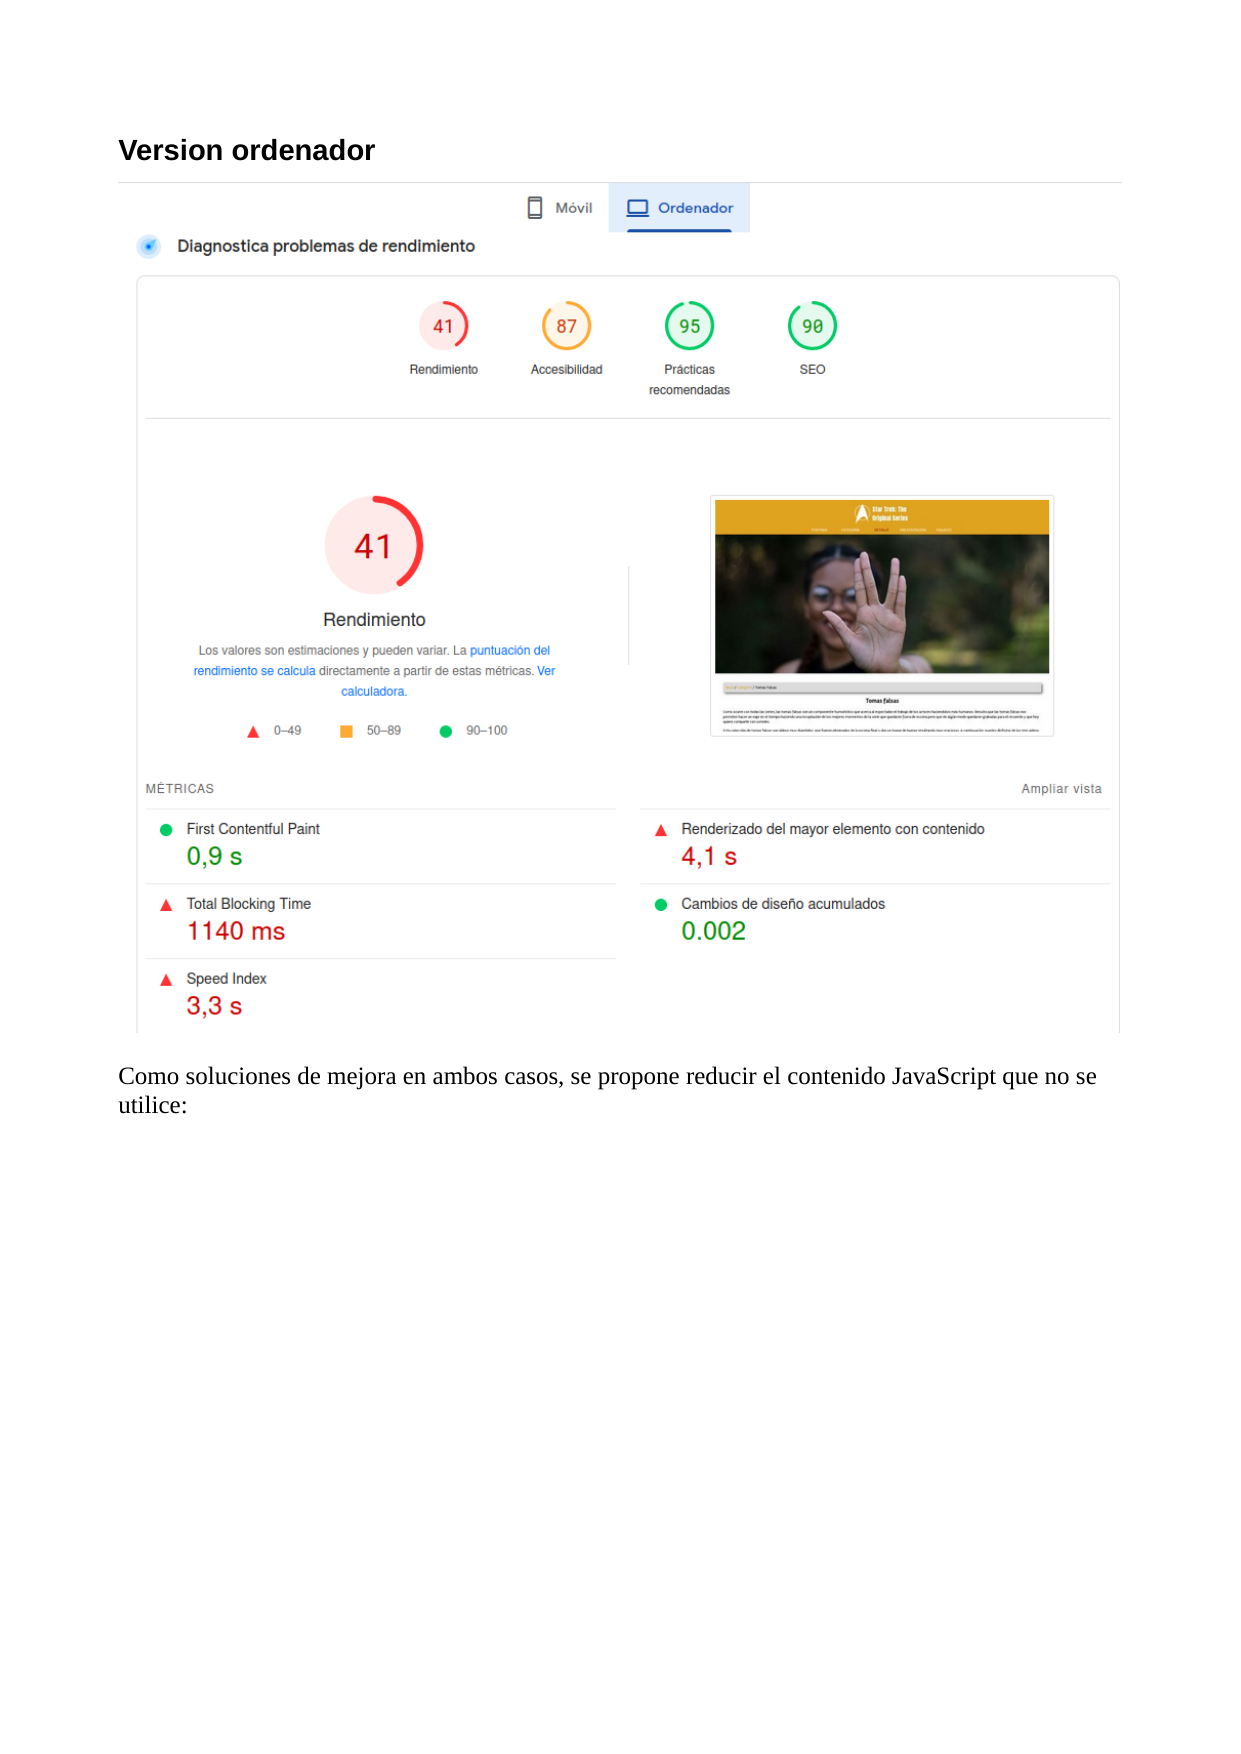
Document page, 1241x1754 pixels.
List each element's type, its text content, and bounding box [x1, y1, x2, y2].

picture [118, 178, 1123, 1033]
subtitle Version ordenador [118, 133, 1122, 166]
text Como soluciones de mejora en ambos casos, se propone reducir el contenido JavaScript que no se utilice: [118, 1061, 1122, 1118]
